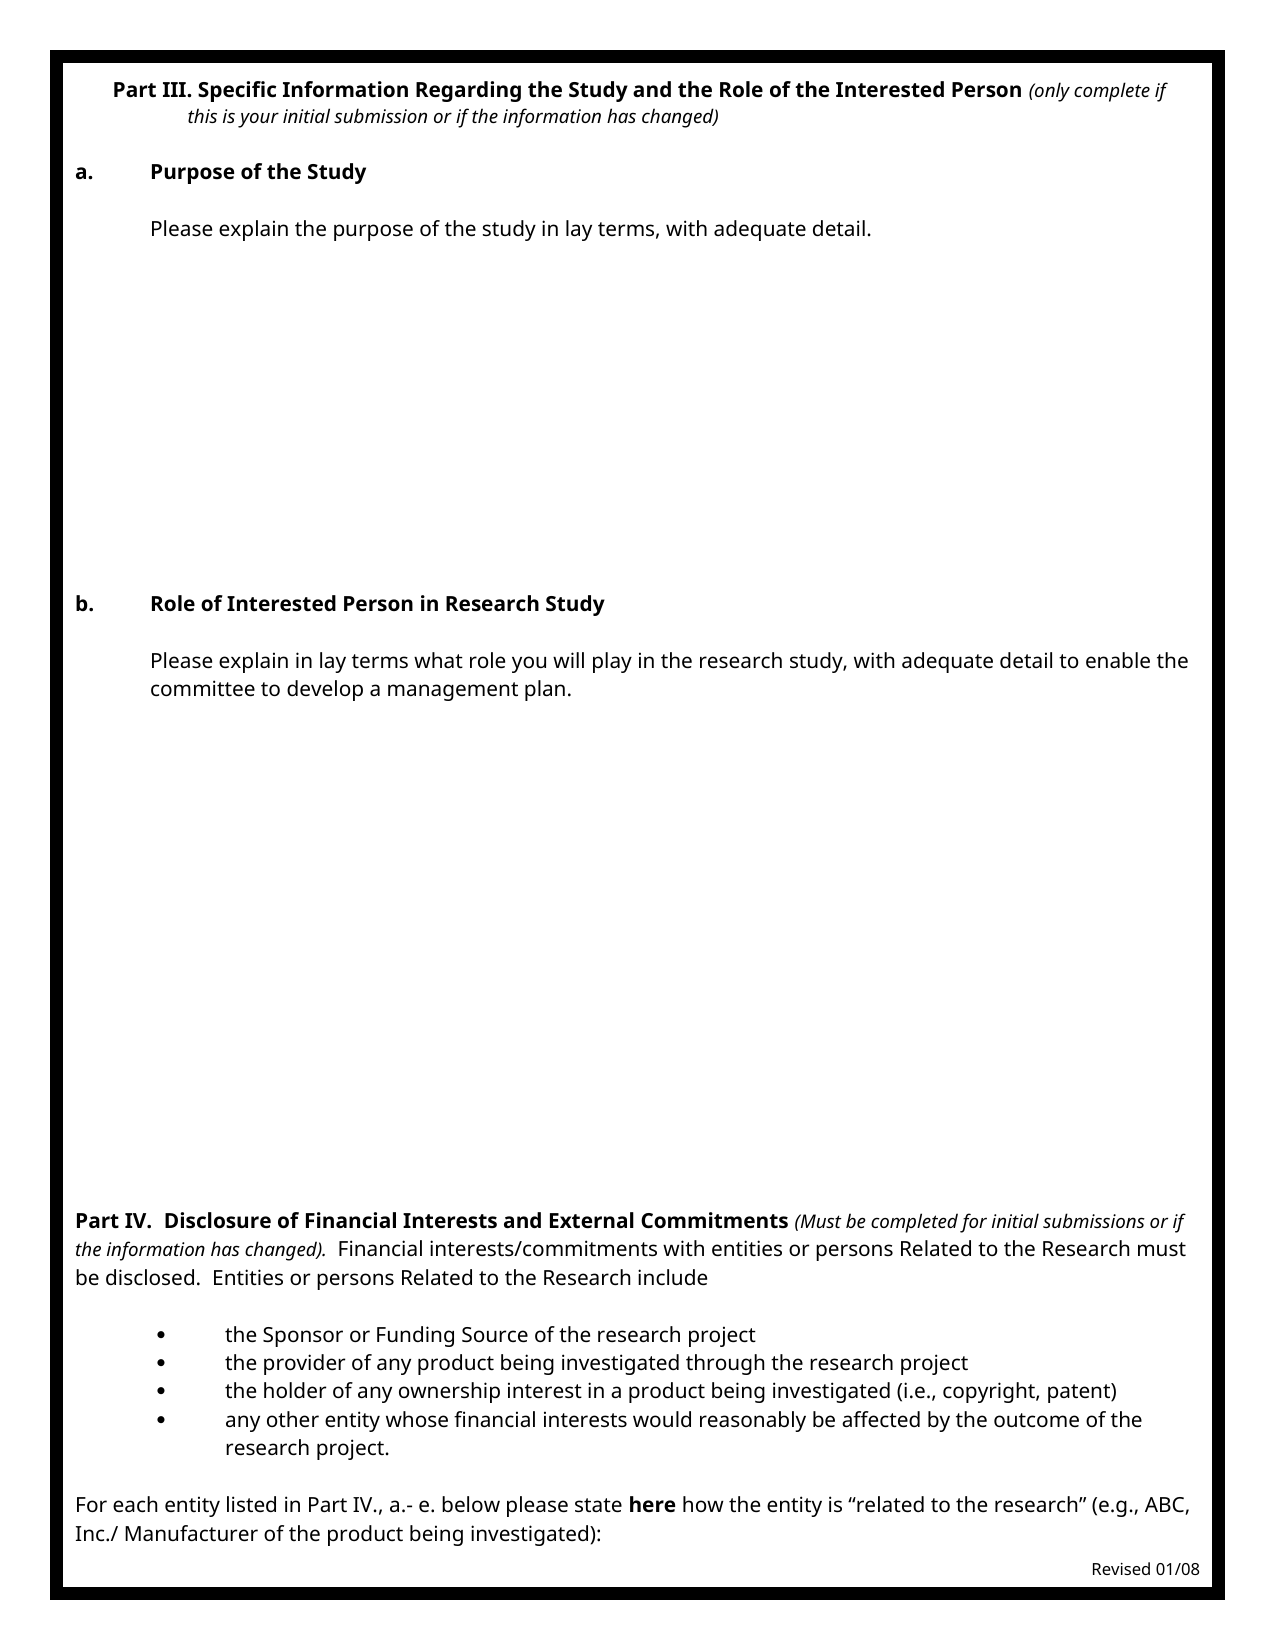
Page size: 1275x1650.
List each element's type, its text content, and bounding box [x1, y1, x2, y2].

list the holder of any ownership interest in a product being investigated (i.e., copyright, patent) [157, 1377, 1200, 1405]
text For each entity listed in Part IV., a.- e. below please state here how the entity is “related to the research” (e.g., ABC, Inc./ Manufacturer of the product being investigated): [75, 1490, 1200, 1547]
subtitle b. Role of Interested Person in Research Study [75, 589, 1200, 617]
subtitle Part IV. Disclosure of Financial Interests and External Commitments (Must be completed for initial submissions or if the information has changed). Financial interests/commitments with entities or persons Related to the Research must be disclosed. Entities or persons Related to the Research include [75, 1206, 1200, 1291]
subtitle Part III. Specific Information Regarding the Study and the Role of the Interested Person (only complete if this is your initial submission or if the information has changed) [112, 75, 1200, 129]
list the Sponsor or Funding Source of the research project [157, 1320, 1200, 1348]
list the provider of any product being investigated through the research project [157, 1348, 1200, 1377]
list any other entity whose financial interests would reasonably be affected by the outcome of the research project. [157, 1405, 1200, 1462]
subtitle a. Purpose of the Study [75, 157, 1200, 186]
text Please explain the purpose of the study in lay terms, with adequate detail. [150, 214, 1200, 243]
subtitle Please explain in lay terms what role you will play in the research study, with adequate detail to enable the committee to develop a management plan. [150, 646, 1200, 703]
